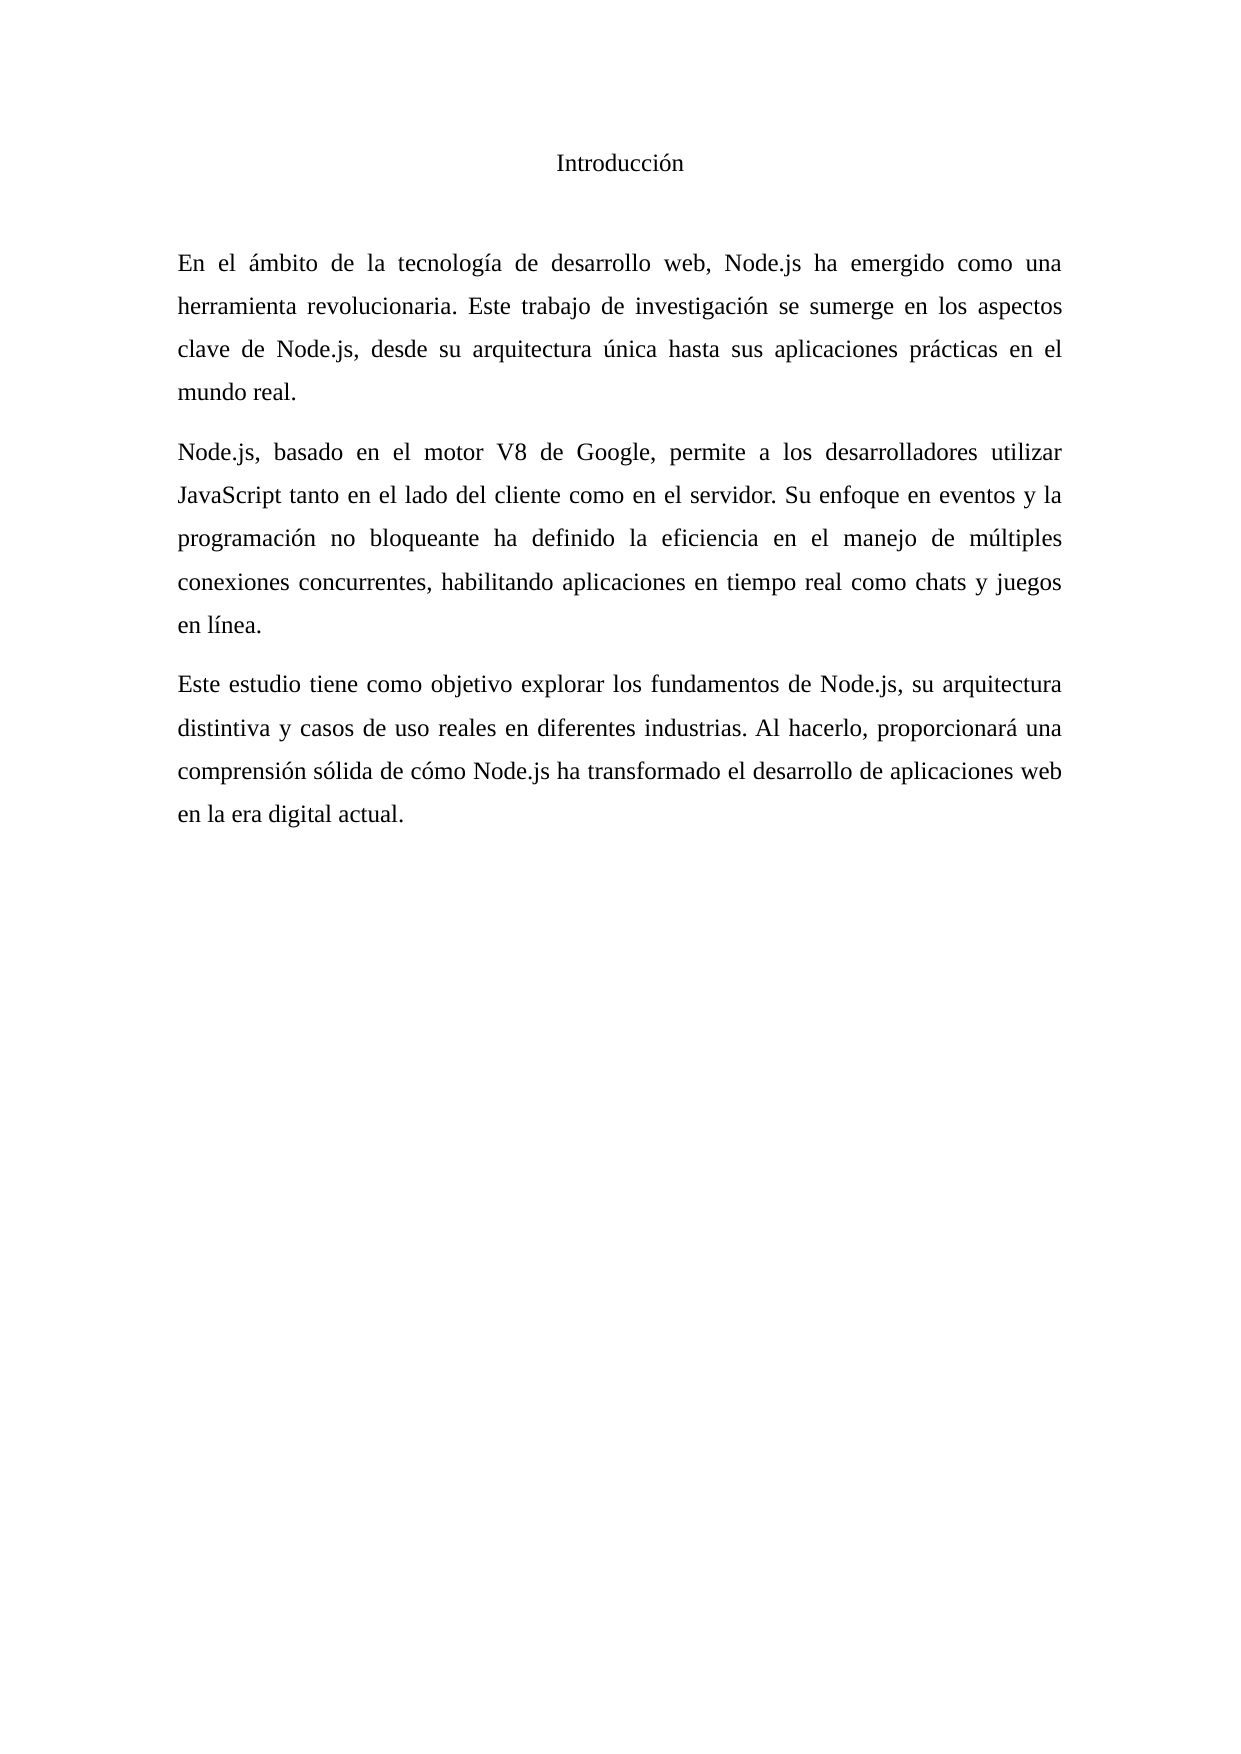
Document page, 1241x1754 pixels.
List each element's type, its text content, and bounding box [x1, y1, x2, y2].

text Node.js, basado en el motor V8 de Google, permite a los desarrolladores utilizar JavaScript tanto en el lado del cliente como en el servidor. Su enfoque en eventos y la programación no bloqueante ha definido la eficiencia en el manejo de múltiples conexiones concurrentes, habilitando aplicaciones en tiempo real como chats y juegos en línea. [177, 437, 1063, 638]
text En el ámbito de la tecnología de desarrollo web, Node.js ha emergido como una herramienta revolucionaria. Este trabajo de investigación se sumerge en los aspectos clave de Node.js, desde su arquitectura única hasta sus aplicaciones prácticas en el mundo real. [177, 207, 1063, 406]
text Introducción [177, 148, 1063, 176]
text Este estudio tiene como objetivo explorar los fundamentos de Node.js, su arquitectura distintiva y casos de uso reales en diferentes industrias. Al hacerlo, proporcionará una comprensión sólida de cómo Node.js ha transformado el desarrollo de aplicaciones web en la era digital actual. [177, 669, 1063, 828]
